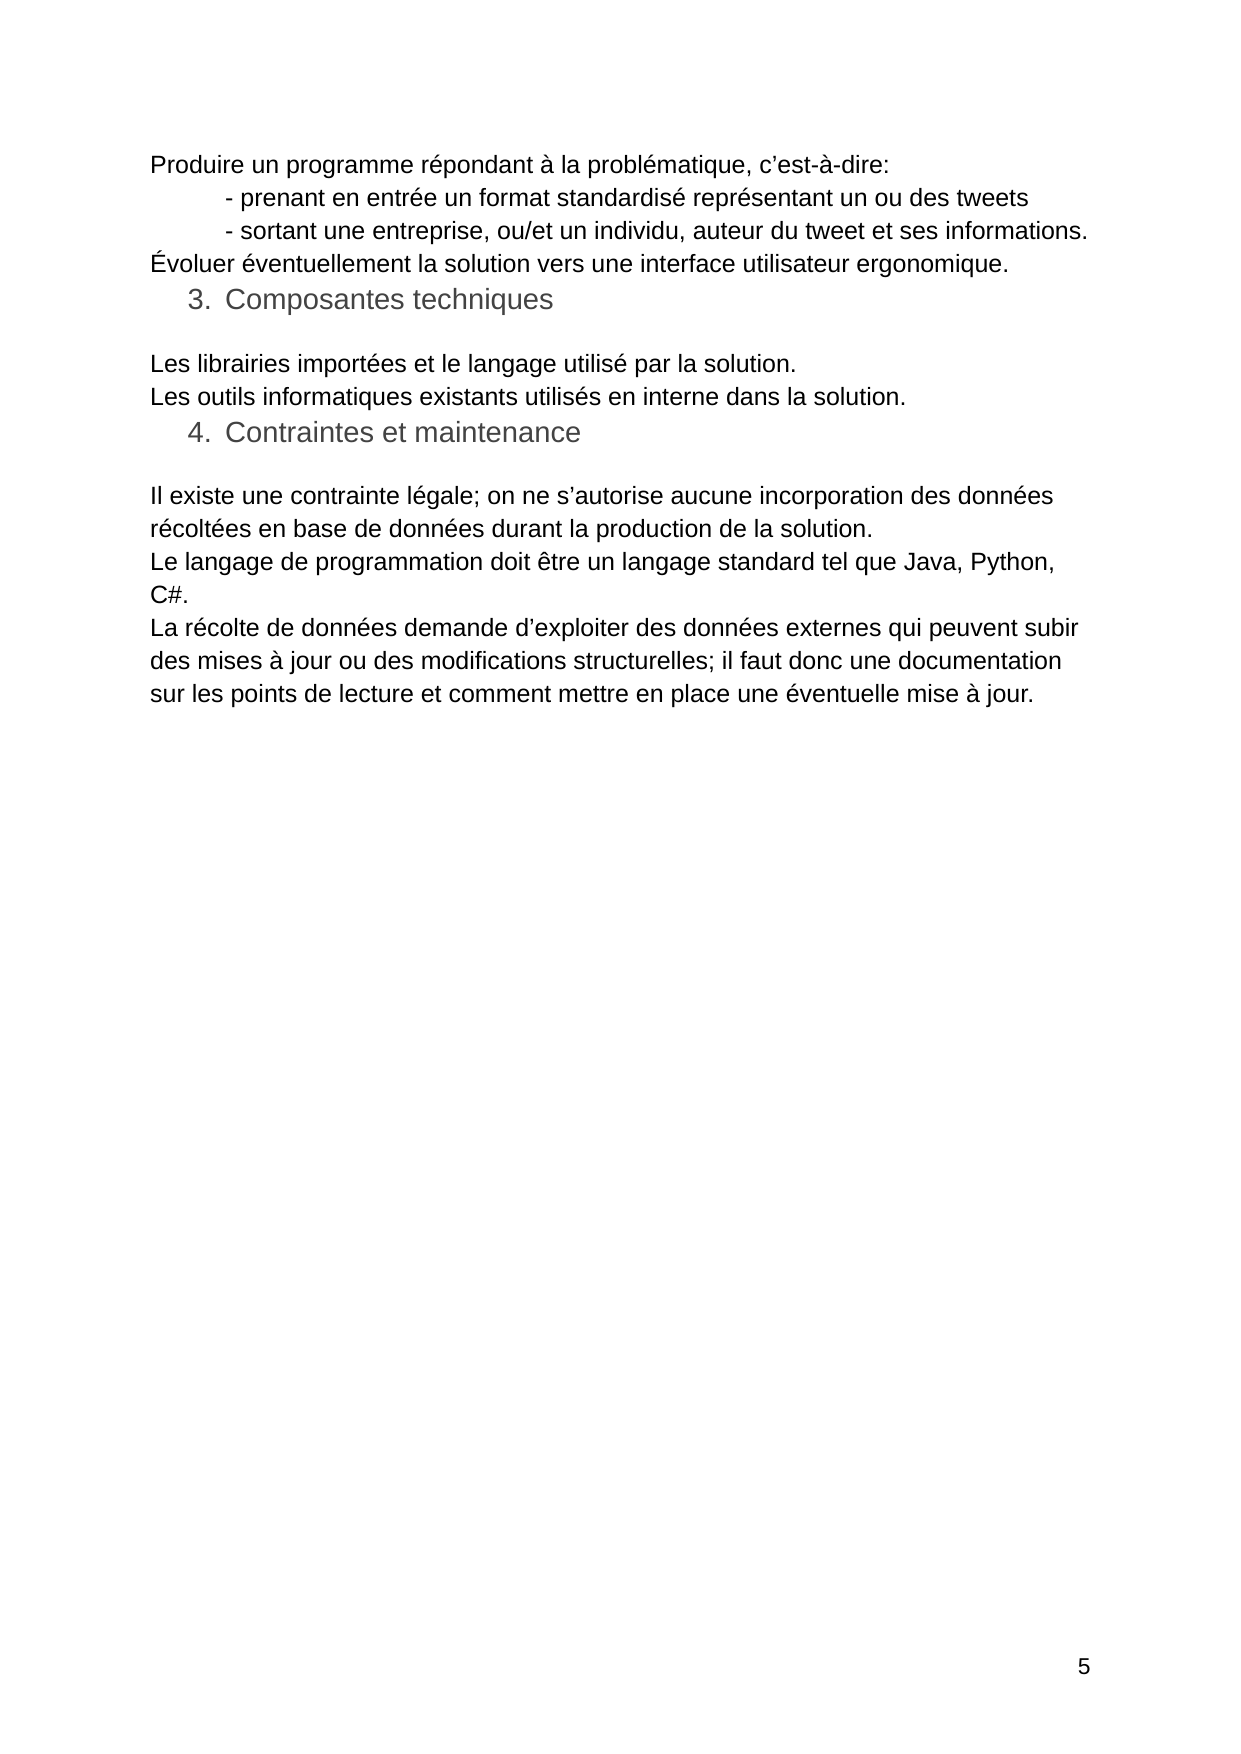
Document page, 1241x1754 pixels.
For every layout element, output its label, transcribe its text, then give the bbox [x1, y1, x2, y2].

text Produire un programme répondant à la problématique, c’est-à-dire: [150, 150, 1090, 179]
text Les outils informatiques existants utilisés en interne dans la solution. [150, 382, 1090, 410]
subtitle Contraintes et maintenance [187, 415, 1090, 448]
text Le langage de programmation doit être un langage standard tel que Java, Python, C#. [150, 547, 1090, 609]
text - sortant une entreprise, ou/et un individu, auteur du tweet et ses informations. [150, 216, 1090, 245]
text - prenant en entrée un format standardisé représentant un ou des tweets [150, 183, 1090, 212]
text Les librairies importées et le langage utilisé par la solution. [150, 349, 1090, 377]
text Évoluer éventuellement la solution vers une interface utilisateur ergonomique. [150, 249, 1090, 278]
subtitle Composantes techniques [187, 282, 1090, 316]
text La récolte de données demande d’exploiter des données externes qui peuvent subir des mises à jour ou des modifications structurelles; il faut donc une documentation sur les points de lecture et comment mettre en place une éventuelle mise à jour. [150, 613, 1090, 708]
text Il existe une contrainte légale; on ne s’autorise aucune incorporation des données récoltées en base de données durant la production de la solution. [150, 481, 1090, 543]
